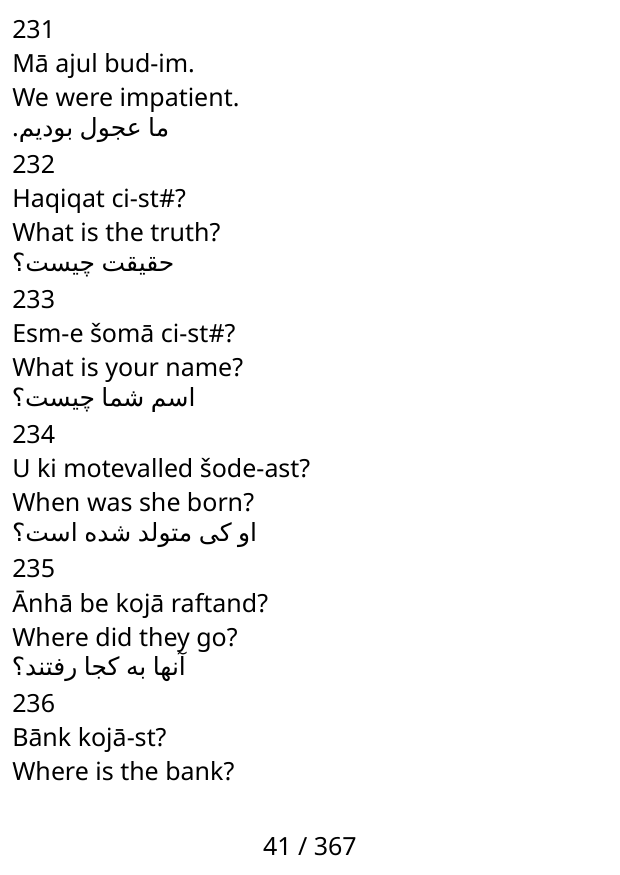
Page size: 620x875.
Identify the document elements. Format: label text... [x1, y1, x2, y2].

text We were impatient. [12, 80, 607, 114]
text What is the truth? [12, 215, 607, 249]
text Esm-e šomā ci-st#? [12, 316, 607, 350]
text 233 [12, 282, 607, 316]
text Haqiqat ci-st#? [12, 181, 607, 215]
text حقیقت چیست؟ [12, 249, 607, 282]
text Where is the bank? [12, 754, 607, 788]
text What is your name? [12, 350, 607, 384]
text او کی متولد شده است؟ [12, 518, 607, 551]
text Where did they go? [12, 619, 607, 653]
text Mā ajul bud-im. [12, 46, 607, 80]
text 234 [12, 416, 607, 450]
text ما عجول بودیم. [12, 114, 607, 147]
text When was she born? [12, 484, 607, 518]
text 232 [12, 147, 607, 181]
text Ānhā be kojā raftand? [12, 585, 607, 619]
text 236 [12, 686, 607, 720]
text 235 [12, 551, 607, 585]
text Bānk kojā-st? [12, 720, 607, 754]
text U ki motevalled šode-ast? [12, 450, 607, 484]
text 231 [12, 12, 607, 46]
text اسم شما چیست؟ [12, 384, 607, 416]
text آنها به کجا رفتند؟ [12, 653, 607, 686]
